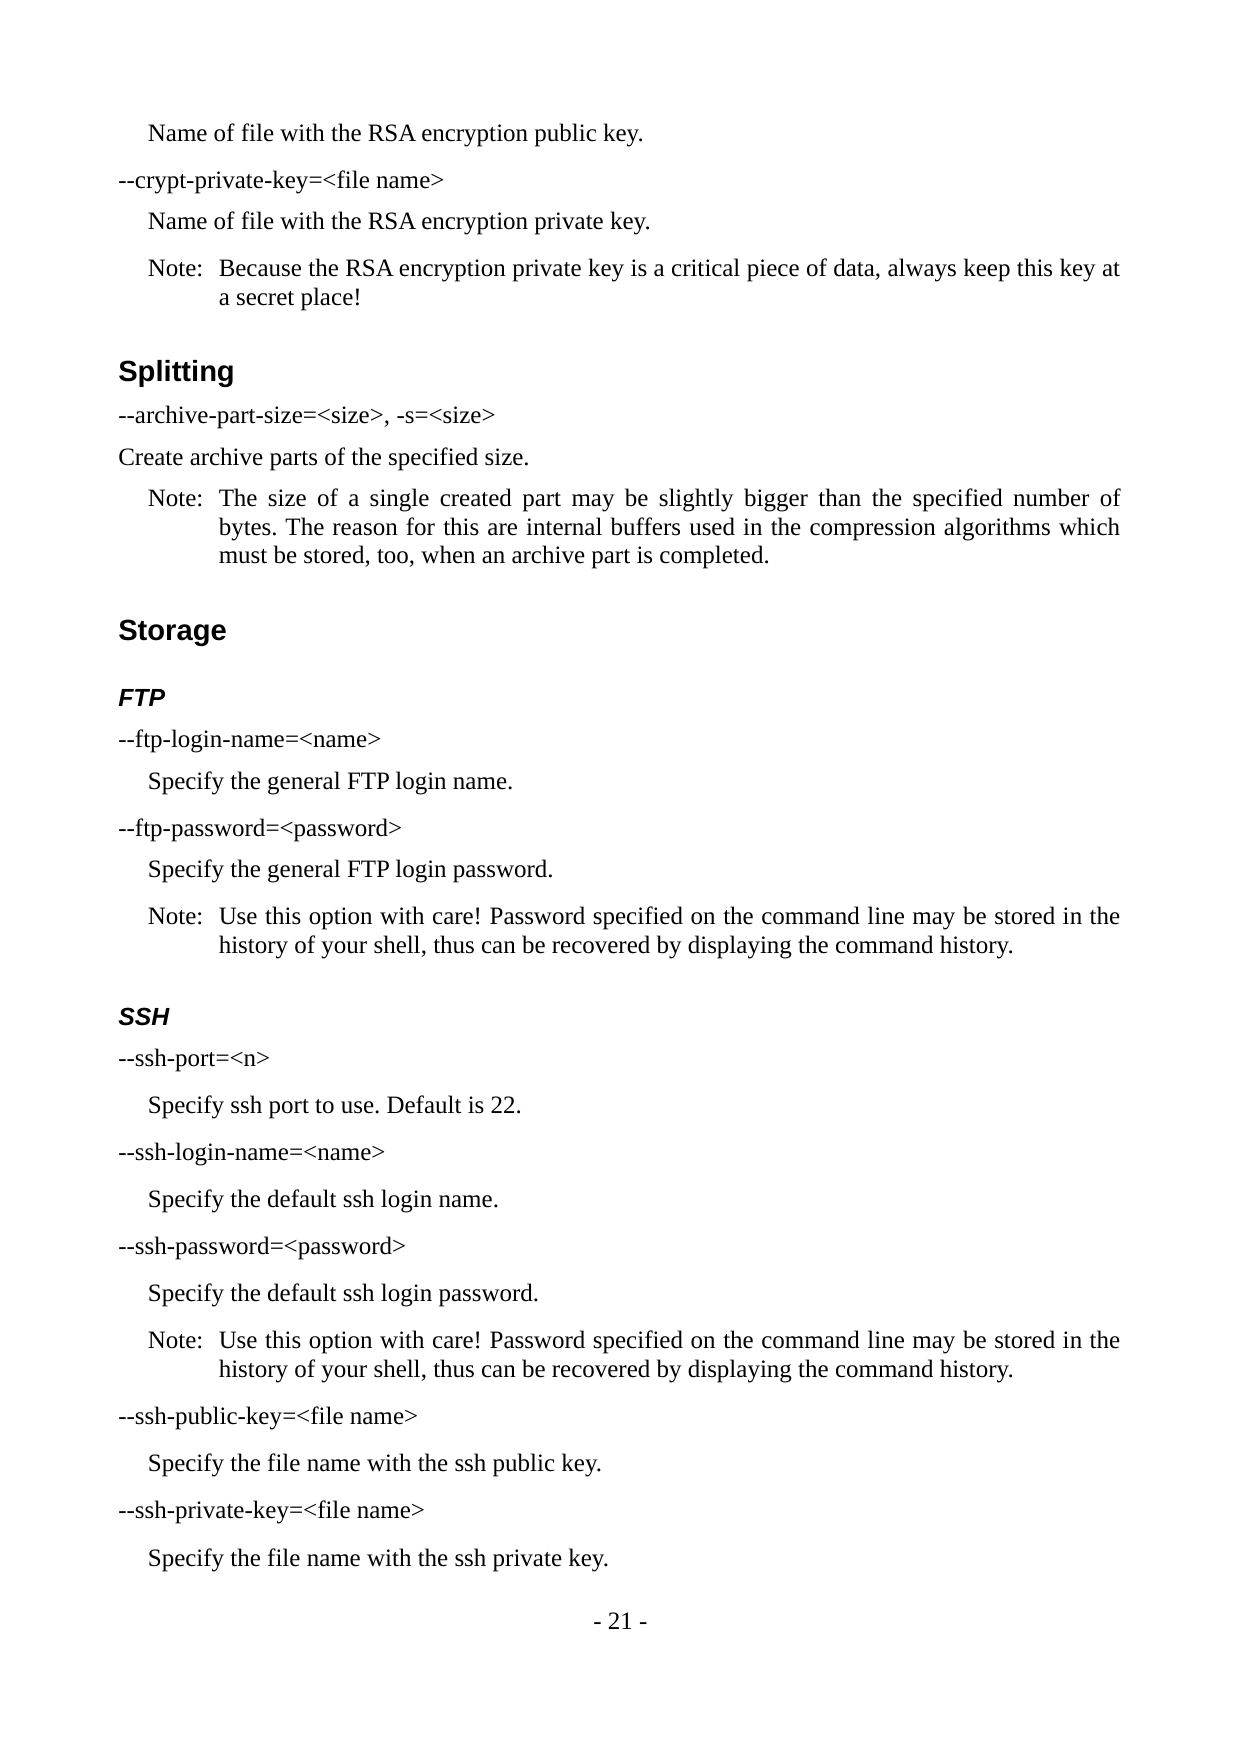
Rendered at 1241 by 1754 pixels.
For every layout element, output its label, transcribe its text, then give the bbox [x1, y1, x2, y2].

subtitle Splitting [118, 354, 1122, 388]
title --ssh-login-name=<name> [118, 1137, 1122, 1166]
text Specify the general FTP login password. [148, 854, 1122, 883]
title --ssh-private-key=<file name> [118, 1496, 1122, 1524]
text Specify the file name with the ssh public key. [148, 1448, 1122, 1477]
subtitle SSH [118, 1002, 1122, 1031]
title --ssh-password=<password> [118, 1231, 1122, 1260]
text Note: Use this option with care! Password specified on the command line may be stored in the history of your shell, thus can be recovered by displaying the command history. [148, 901, 1122, 959]
text Specify the file name with the ssh private key. [148, 1543, 1122, 1571]
text --ftp-password=<password> [118, 813, 1122, 842]
text Specify the default ssh login password. [148, 1278, 1122, 1307]
subtitle Storage [118, 612, 1122, 646]
text Name of file with the RSA encryption private key. [148, 206, 1122, 235]
text Note: Because the RSA encryption private key is a critical piece of data, always keep this key at a secret place! [148, 253, 1122, 311]
text Name of file with the RSA encryption public key. [148, 118, 1122, 147]
text Specify the default ssh login name. [148, 1184, 1122, 1213]
text Note: The size of a single created part may be slightly bigger than the specified number of bytes. The reason for this are internal buffers used in the compression algorithms which must be stored, too, when an archive part is completed. [148, 483, 1122, 569]
text Specify ssh port to use. Default is 22. [148, 1090, 1122, 1119]
title --ssh-public-key=<file name> [118, 1401, 1122, 1430]
text --crypt-private-key=<file name> [118, 165, 1122, 194]
text Create archive parts of the specified size. [118, 442, 1122, 470]
text --archive-part-size=<size>, -s=<size> [118, 400, 1122, 429]
text Note: Use this option with care! Password specified on the command line may be stored in the history of your shell, thus can be recovered by displaying the command history. [148, 1326, 1122, 1383]
text --ftp-login-name=<name> [118, 724, 1122, 753]
text Specify the general FTP login name. [148, 766, 1122, 794]
title --ssh-port=<n> [118, 1043, 1122, 1072]
subtitle FTP [118, 683, 1122, 712]
